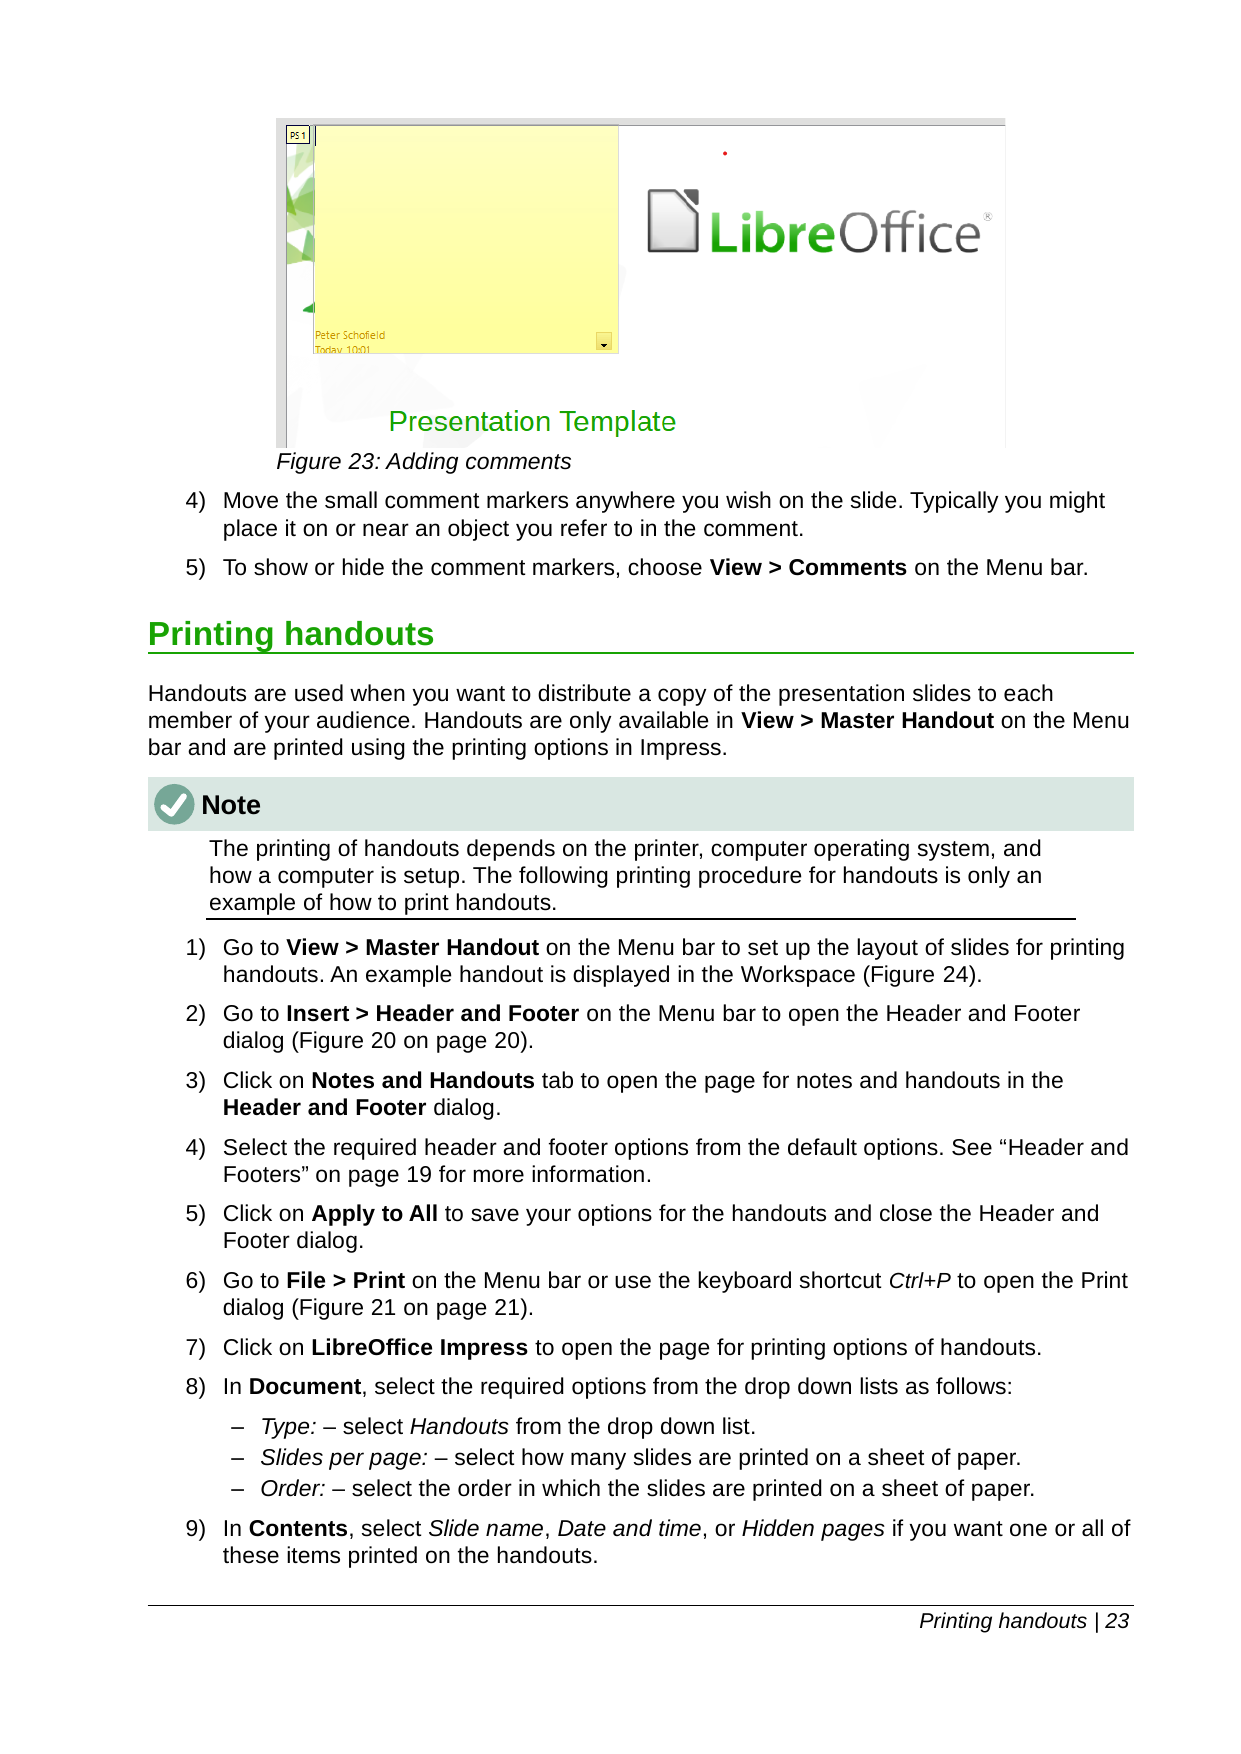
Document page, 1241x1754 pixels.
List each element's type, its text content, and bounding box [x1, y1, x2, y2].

list To show or hide the comment markers, choose View > Comments on the Menu bar. [206, 553, 1134, 581]
text Handouts are used when you want to distribute a copy of the presentation slides to each member of your audience. Handouts are only available in View > Master Handout on the Menu bar and are printed using the printing options in Impress. [148, 679, 1134, 761]
subtitle Note [148, 777, 1134, 831]
list Click on LibreOffice Impress to open the page for printing options of handouts. [206, 1333, 1134, 1360]
text Figure 23: Adding comments [276, 448, 1005, 474]
list Click on Apply to All to save your options for the handouts and close the Header and Footer dialog. [206, 1199, 1134, 1254]
list Slides per page: – select how many slides are printed on a sheet of paper. [231, 1443, 1134, 1470]
list Order: – select the order in which the slides are printed on a sheet of paper. [231, 1474, 1134, 1502]
list Go to File > Print on the Menu bar or use the keyboard shortcut Ctrl+P to open the Print dialog (Figure 21 on page 21). [206, 1266, 1134, 1320]
list Move the small comment markers anywhere you wish on the slide. Typically you might place it on or near an object you refer to in the comment. [206, 487, 1134, 541]
subtitle Printing handouts [148, 614, 1134, 652]
list Select the required header and footer options from the default options. See “Header and Footers” on page 19 for more information. [206, 1133, 1134, 1187]
list In Contents, select Slide name, Date and time, or Hidden pages if you want one or all of these items printed on the handouts. [206, 1514, 1134, 1568]
list Type: – select Handouts from the drop down list. [231, 1412, 1134, 1439]
list In Document, select the required options from the drop down lists as follows: [206, 1372, 1134, 1399]
list Go to Insert > Header and Footer on the Menu bar to open the Header and Footer dialog (Figure 20 on page 20). [206, 999, 1134, 1054]
picture [276, 118, 1006, 448]
list Go to View > Master Handout on the Menu bar to set up the layout of slides for printing handouts. An example handout is displayed in the Workspace (Figure 24). [206, 933, 1134, 987]
text The printing of handouts depends on the printer, computer operating system, and how a computer is setup. The following printing procedure for handouts is only an example of how to print handouts. [206, 831, 1076, 918]
list Click on Notes and Handouts tab to open the page for notes and handouts in the Header and Footer dialog. [206, 1066, 1134, 1120]
